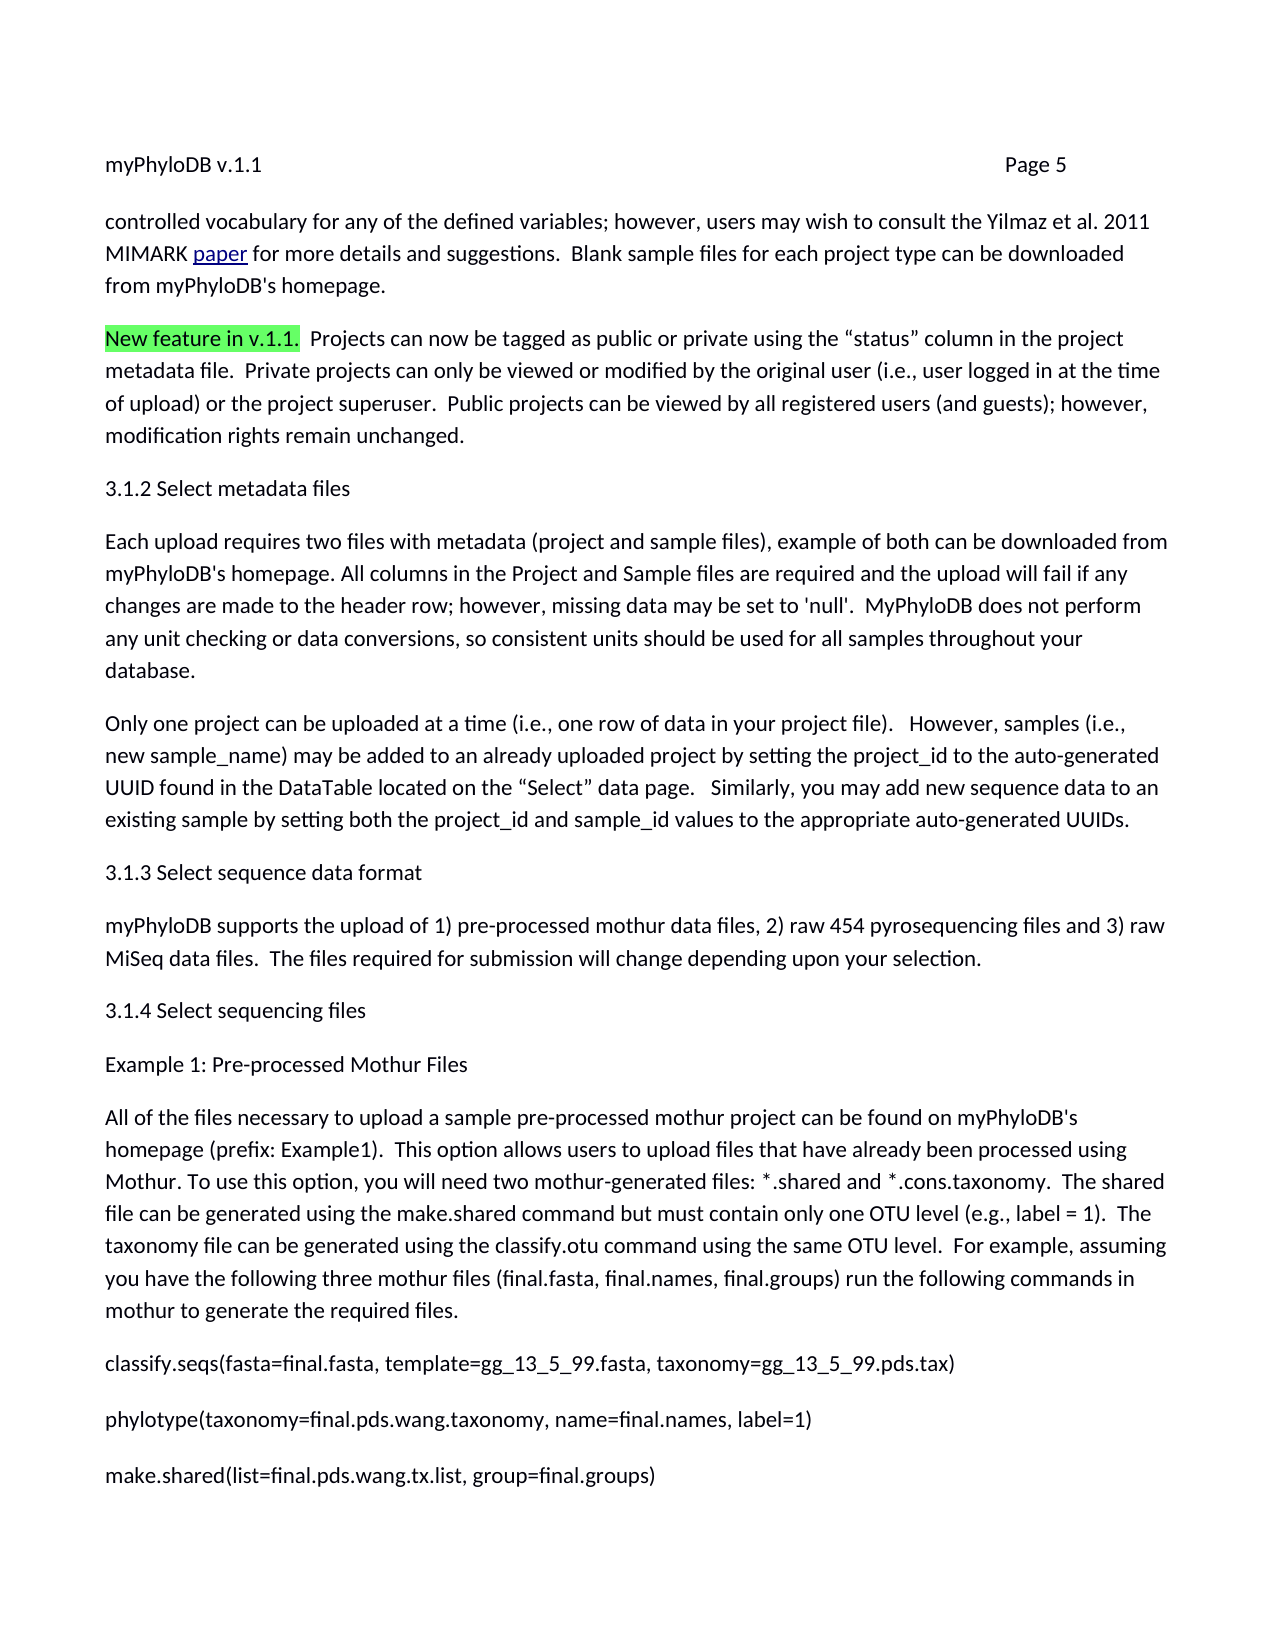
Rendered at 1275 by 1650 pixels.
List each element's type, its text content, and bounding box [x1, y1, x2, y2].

text All of the files necessary to upload a sample pre-processed mothur project can be found on myPhyloDB's homepage (prefix: Example1). This option allows users to upload files that have already been processed using Mothur. To use this option, you will need two mothur-generated files: *.shared and *.cons.taxonomy. The shared file can be generated using the make.shared command but must contain only one OTU level (e.g., label = 1). The taxonomy file can be generated using the classify.otu command using the same OTU level. For example, assuming you have the following three mothur files (final.fasta, final.names, final.groups) run the following commands in mothur to generate the required files. [105, 1103, 1170, 1324]
text phylotype(taxonomy=final.pds.wang.taxonomy, name=final.names, label=1) [105, 1405, 1170, 1433]
text make.shared(list=final.pds.wang.tx.list, group=final.groups) [105, 1461, 1170, 1489]
text myPhyloDB supports the upload of 1) pre-processed mothur data files, 2) raw 454 pyrosequencing files and 3) raw MiSeq data files. The files required for submission will change depending upon your selection. [105, 911, 1170, 972]
text Example 1: Pre-processed Mothur Files [105, 1050, 1170, 1078]
text Each upload requires two files with metadata (project and sample files), example of both can be downloaded from myPhyloDB's homepage. All columns in the Project and Sample files are required and the upload will fail if any changes are made to the header row; however, missing data may be set to 'null'. MyPhyloDB does not perform any unit checking or data conversions, so consistent units should be used for all samples throughout your database. [105, 527, 1170, 684]
text controlled vocabulary for any of the defined variables; however, users may wish to consult the Yilmaz et al. 2011 MIMARK paper for more details and suggestions. Blank sample files for each project type can be downloaded from myPhyloDB's homepage. [105, 207, 1170, 299]
text 3.1.4 Select sequencing files [105, 997, 1170, 1025]
text New feature in v.1.1. Projects can now be tagged as public or private using the “status” column in the project metadata file. Private projects can only be viewed or modified by the original user (i.e., user logged in at the time of upload) or the project superuser. Public projects can be viewed by all registered users (and guests); however, modification rights remain unchanged. [105, 324, 1170, 449]
text 3.1.3 Select sequence data format [105, 858, 1170, 886]
text classify.seqs(fasta=final.fasta, template=gg_13_5_99.fasta, taxonomy=gg_13_5_99.pds.tax) [105, 1349, 1170, 1377]
text Only one project can be uploaded at a time (i.e., one row of data in your project file). However, samples (i.e., new sample_name) may be added to an already uploaded project by setting the project_id to the auto-generated UUID found in the DataTable located on the “Select” data page. Similarly, you may add new sequence data to an existing sample by setting both the project_id and sample_id values to the appropriate auto-generated UUIDs. [105, 709, 1170, 833]
text 3.1.2 Select metadata files [105, 474, 1170, 502]
